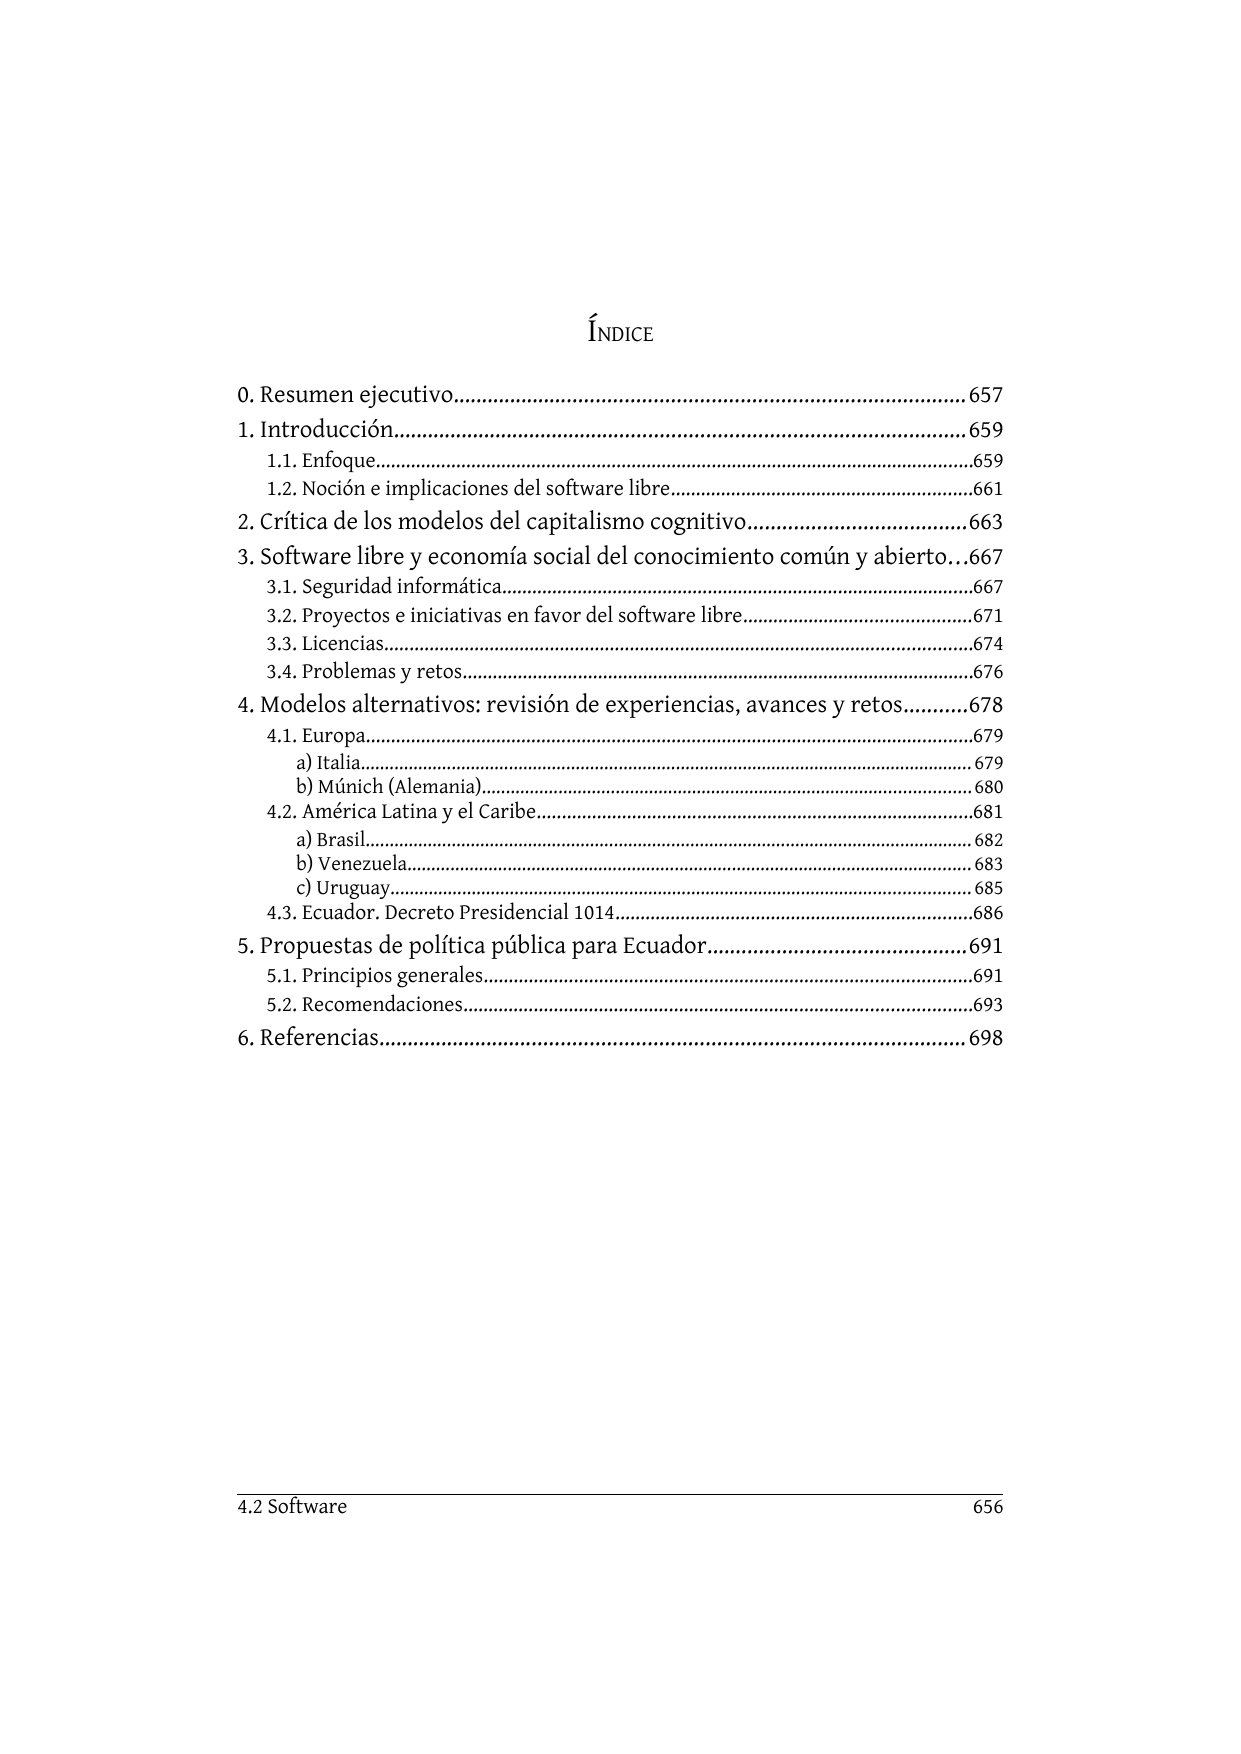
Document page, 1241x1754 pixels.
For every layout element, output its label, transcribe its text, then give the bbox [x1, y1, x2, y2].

text 2. Crítica de los modelos del capitalismo cognitivo 663 [237, 507, 1003, 536]
text 4. Modelos alternativos: revisión de experiencias, avances y retos 678 [237, 691, 1003, 720]
text 5. Propuestas de política pública para Ecuador 691 [237, 932, 1003, 961]
text 4.1. Europa 679 [266, 723, 1003, 748]
text 3.1. Seguridad informática 667 [266, 574, 1003, 600]
text c) Uruguay 685 [296, 876, 1003, 900]
text 5.1. Principios generales 691 [266, 964, 1003, 989]
text 1.1. Enfoque 659 [266, 448, 1003, 473]
text 3.4. Problemas y retos 676 [266, 659, 1003, 685]
text a) Brasil 682 [296, 828, 1003, 852]
subtitle Índice [237, 312, 1003, 351]
text 0. Resumen ejecutivo 657 [237, 381, 1003, 410]
text 4.3. Ecuador. Decreto Presidencial 1014 686 [266, 900, 1003, 926]
text a) Italia 679 [296, 751, 1003, 775]
text b) Venezuela 683 [296, 852, 1003, 876]
text 1. Introducción 659 [237, 416, 1003, 445]
text b) Múnich (Alemania) 680 [296, 775, 1003, 799]
text 1.2. Noción e implicaciones del software libre 661 [266, 476, 1003, 501]
text 5.2. Recomendaciones 693 [266, 992, 1003, 1017]
text 6. Referencias 698 [237, 1023, 1003, 1052]
text 3.2. Proyectos e iniciativas en favor del software libre 671 [266, 603, 1003, 628]
text 3.3. Licencias 674 [266, 631, 1003, 656]
text 3. Software libre y economía social del conocimiento común y abierto 667 [237, 542, 1003, 571]
text 4.2. América Latina y el Caribe 681 [266, 799, 1003, 825]
